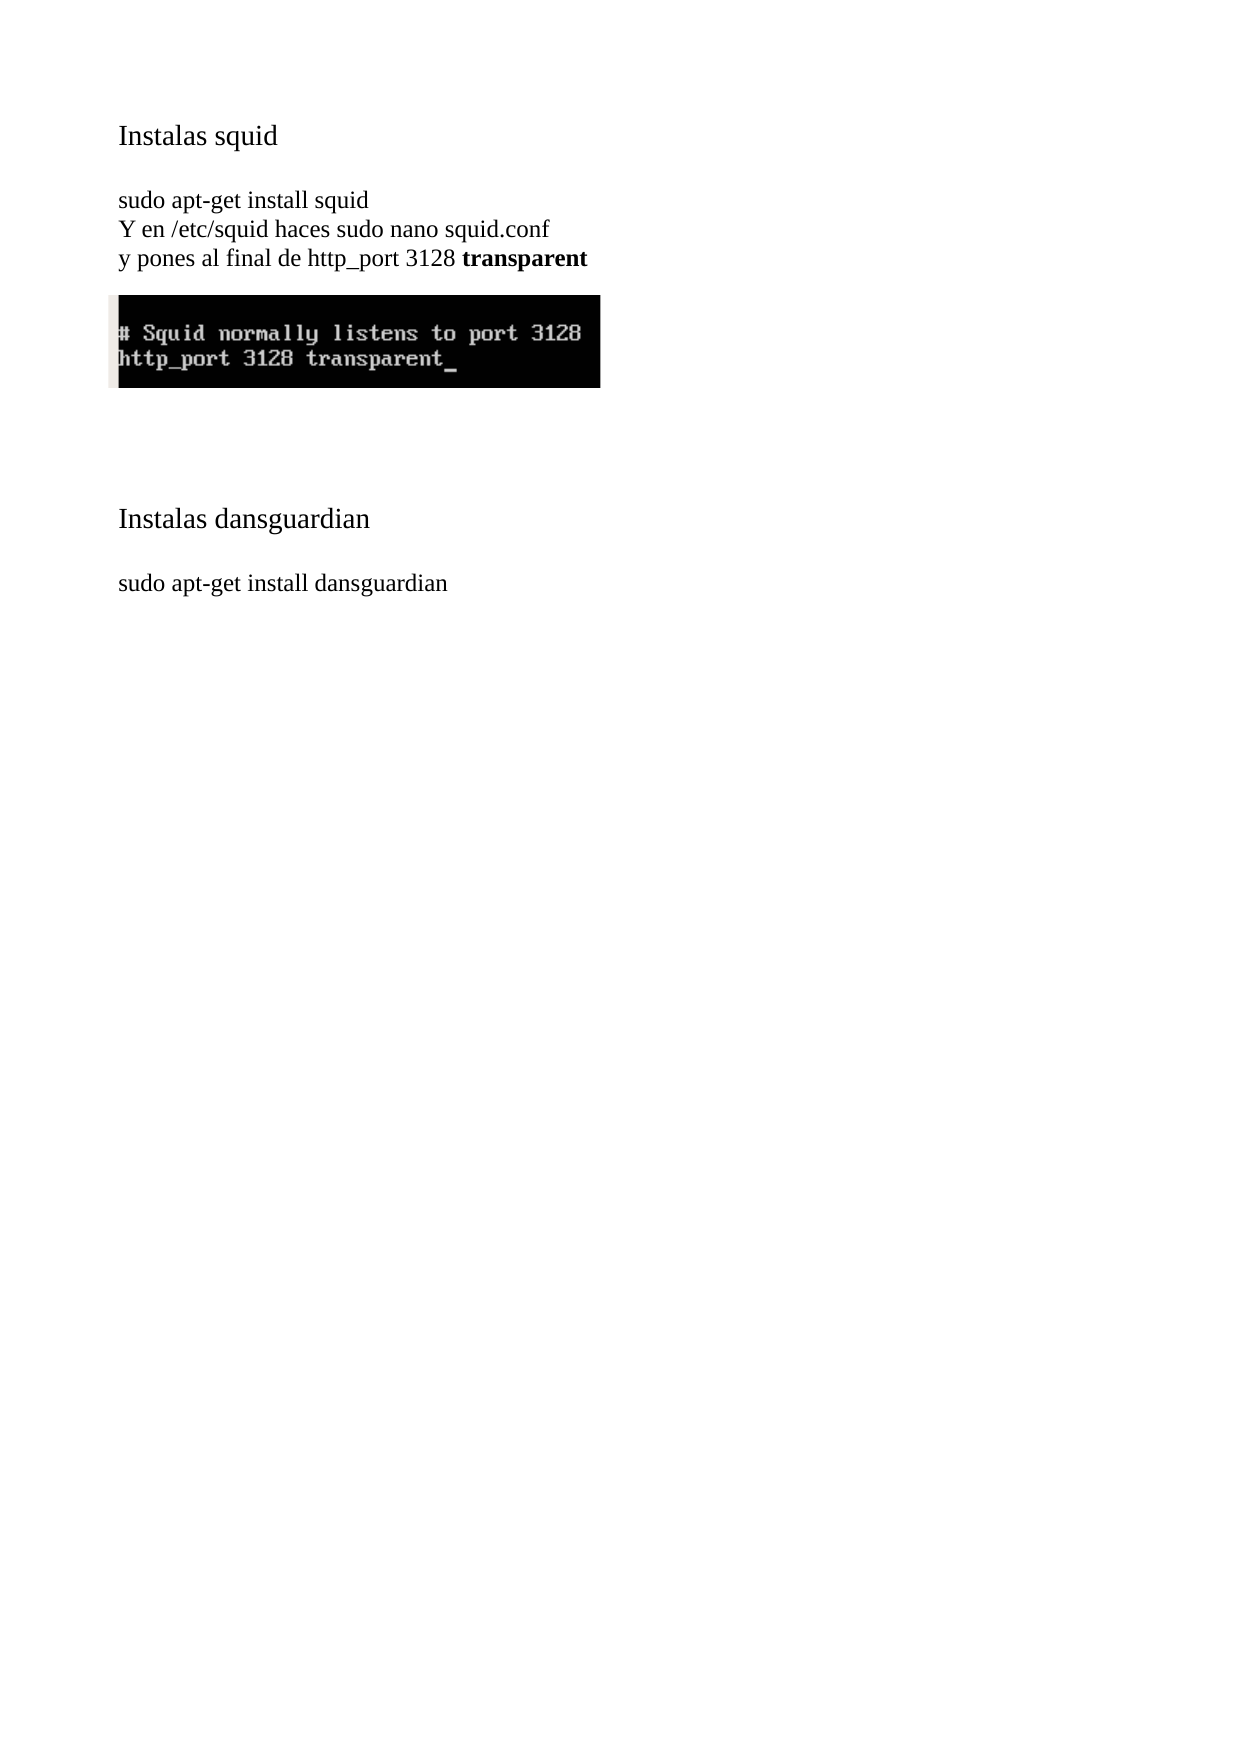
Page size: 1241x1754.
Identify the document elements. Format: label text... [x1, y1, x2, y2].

text y pones al final de http_port 3128 transparent [118, 243, 1122, 271]
text Instalas dansguardian [118, 501, 1122, 535]
text sudo apt-get install squid [118, 185, 1122, 214]
text sudo apt-get install dansguardian [118, 568, 1122, 597]
text Instalas squid [118, 118, 1122, 152]
picture [108, 295, 601, 388]
text Y en /etc/squid haces sudo nano squid.conf [118, 214, 1122, 243]
